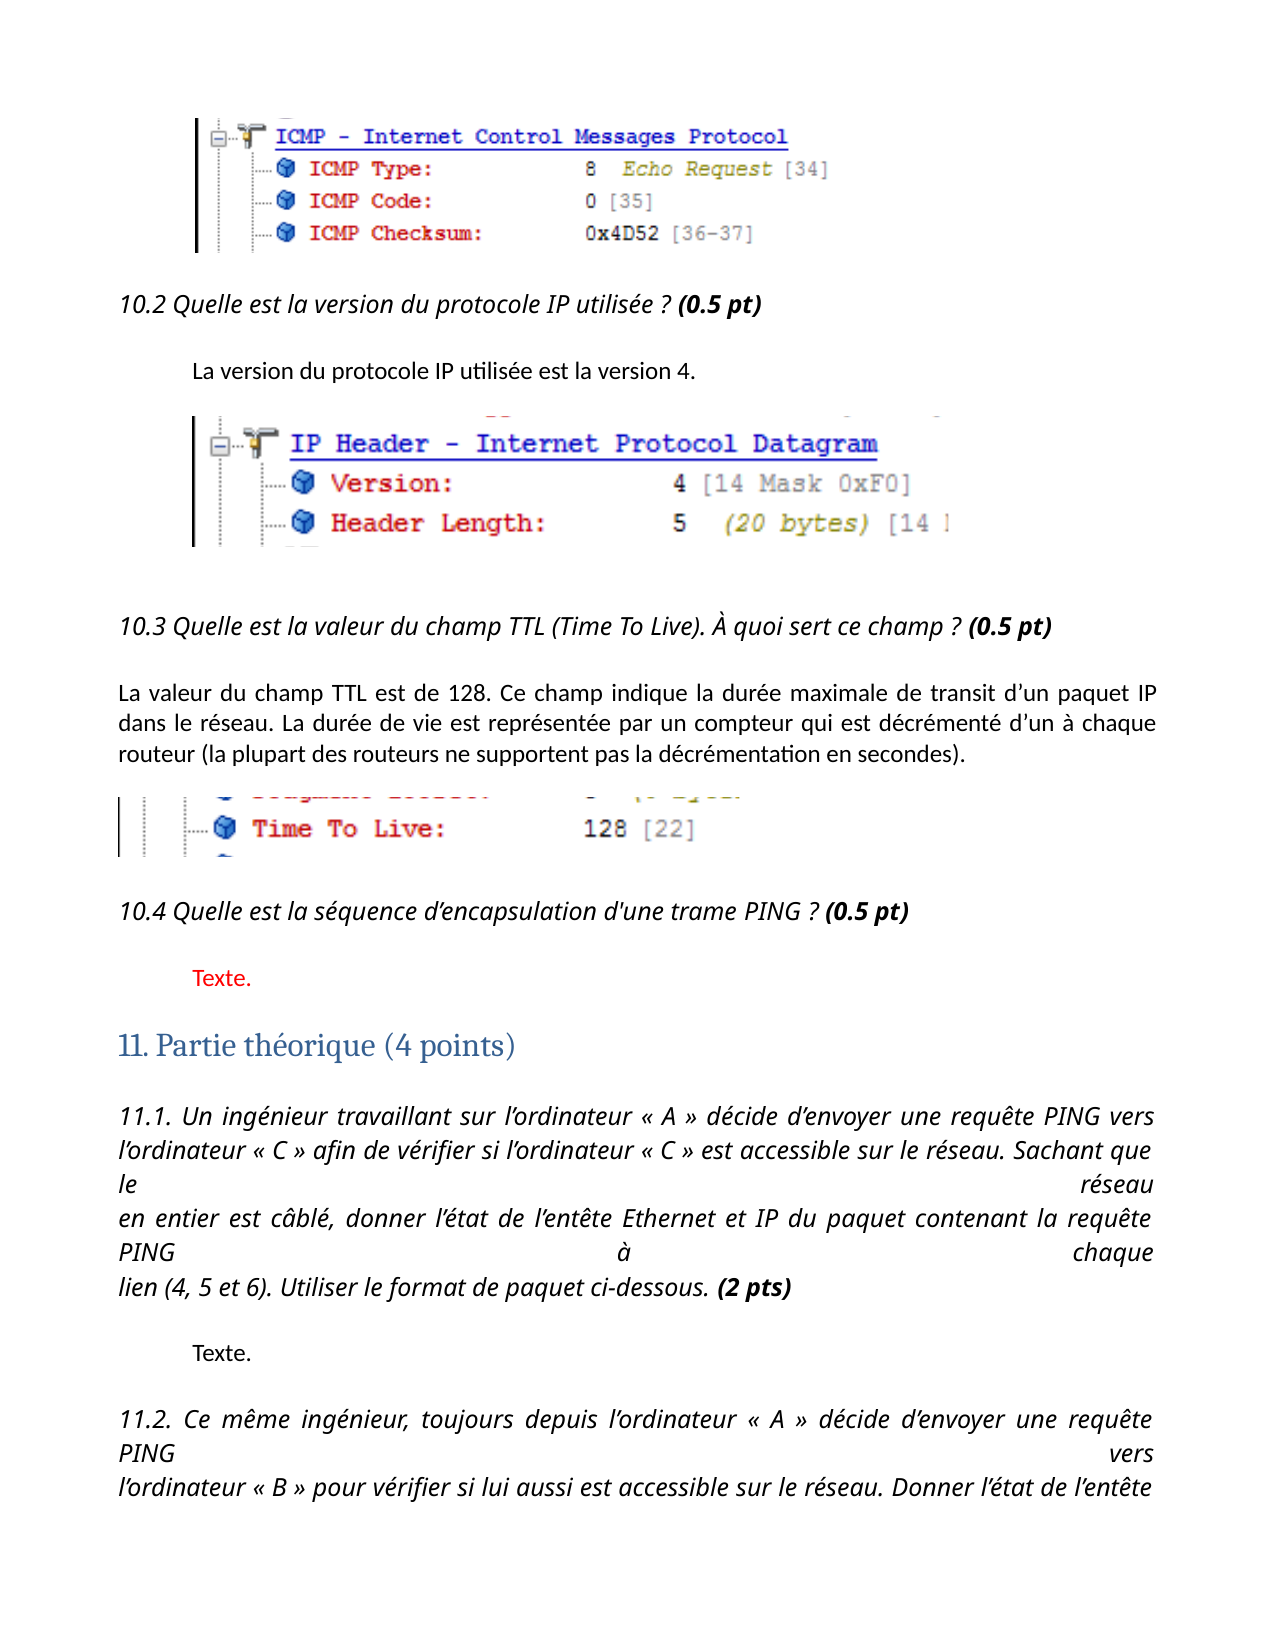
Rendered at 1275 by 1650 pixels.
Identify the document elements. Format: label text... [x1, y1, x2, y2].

text 10.4 Quelle est la séquence d’encapsulation d'une trame ​PING​ ? ​(0.5 pt) [118, 857, 1157, 928]
text La valeur du champ TTL est de 128. Ce champ indique la durée maximale de transit d’un paquet IP dans le réseau. La durée de vie est représentée par un compteur qui est décrémenté d’un à chaque routeur (la plupart des routeurs ne supportent pas la décrémentation en secondes). [118, 677, 1157, 769]
text Texte. [118, 1337, 1157, 1368]
text 11.1. Un ingénieur travaillant sur l’ordinateur « A » décide d’envoyer une requête PING vers l’ordinateur « C » afin de vérifier si l’ordinateur « C » est accessible sur le réseau. Sachant que le réseau en entier est câblé, donner l’état de l’entête Ethernet et IP du paquet contenant la requête PING à chaque lien (4, 5 et 6). Utiliser le format de paquet ci-dessous.​ (2 pts) [118, 1099, 1157, 1303]
text Texte. [118, 962, 1157, 992]
text 10.3 Quelle est la valeur du champ TTL (Time To Live). À quoi sert ce champ ? ​(0.5 pt) [118, 575, 1157, 643]
text 11. Partie théorique (4 points) [118, 1026, 1157, 1065]
text La version du protocole IP utilisée est la version 4. [118, 355, 1157, 386]
text 10.2 Quelle est la version du protocole IP utilisée ?​ (0.5 pt) [118, 253, 1157, 321]
text 11.2. Ce même ingénieur, toujours depuis l’ordinateur « A » décide d’envoyer une requête PING vers l’ordinateur « B » pour vérifier si lui aussi est accessible sur le réseau. Donner l’état de l’entête [118, 1402, 1157, 1504]
